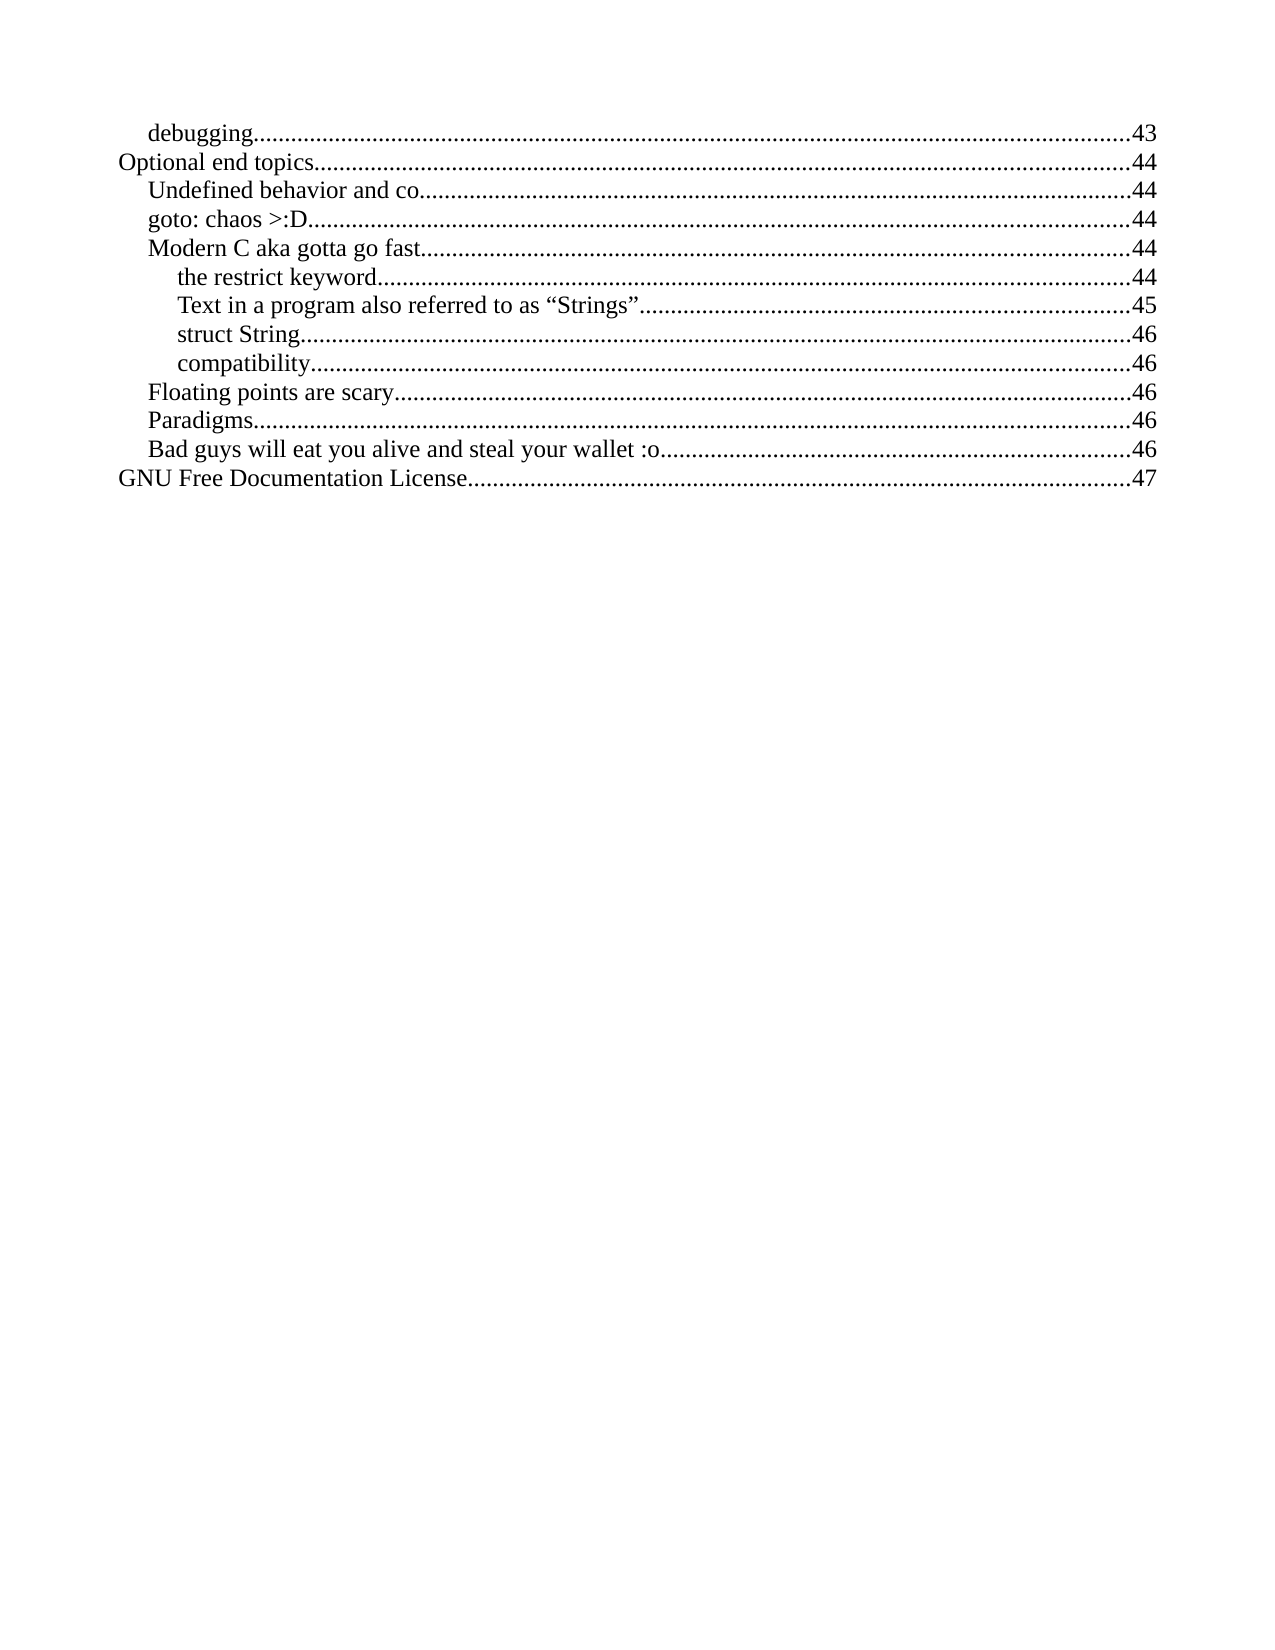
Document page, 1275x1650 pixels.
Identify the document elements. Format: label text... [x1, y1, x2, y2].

text Floating points are scary 46 [148, 377, 1157, 406]
text compatibility 46 [177, 348, 1157, 377]
text goto: chaos >:D 44 [148, 204, 1157, 233]
text Optional end topics 44 [118, 147, 1157, 176]
text Text in a program also referred to as “Strings” 45 [177, 291, 1157, 319]
text the restrict keyword 44 [177, 262, 1157, 291]
text struct String 46 [177, 319, 1157, 348]
text debugging 43 [148, 118, 1157, 147]
text Undefined behavior and co 44 [148, 176, 1157, 204]
text GNU Free Documentation License 47 [118, 463, 1157, 492]
text Bad guys will eat you alive and steal your wallet :o 46 [148, 434, 1157, 463]
text Modern C aka gotta go fast 44 [148, 233, 1157, 262]
text Paradigms 46 [148, 406, 1157, 434]
